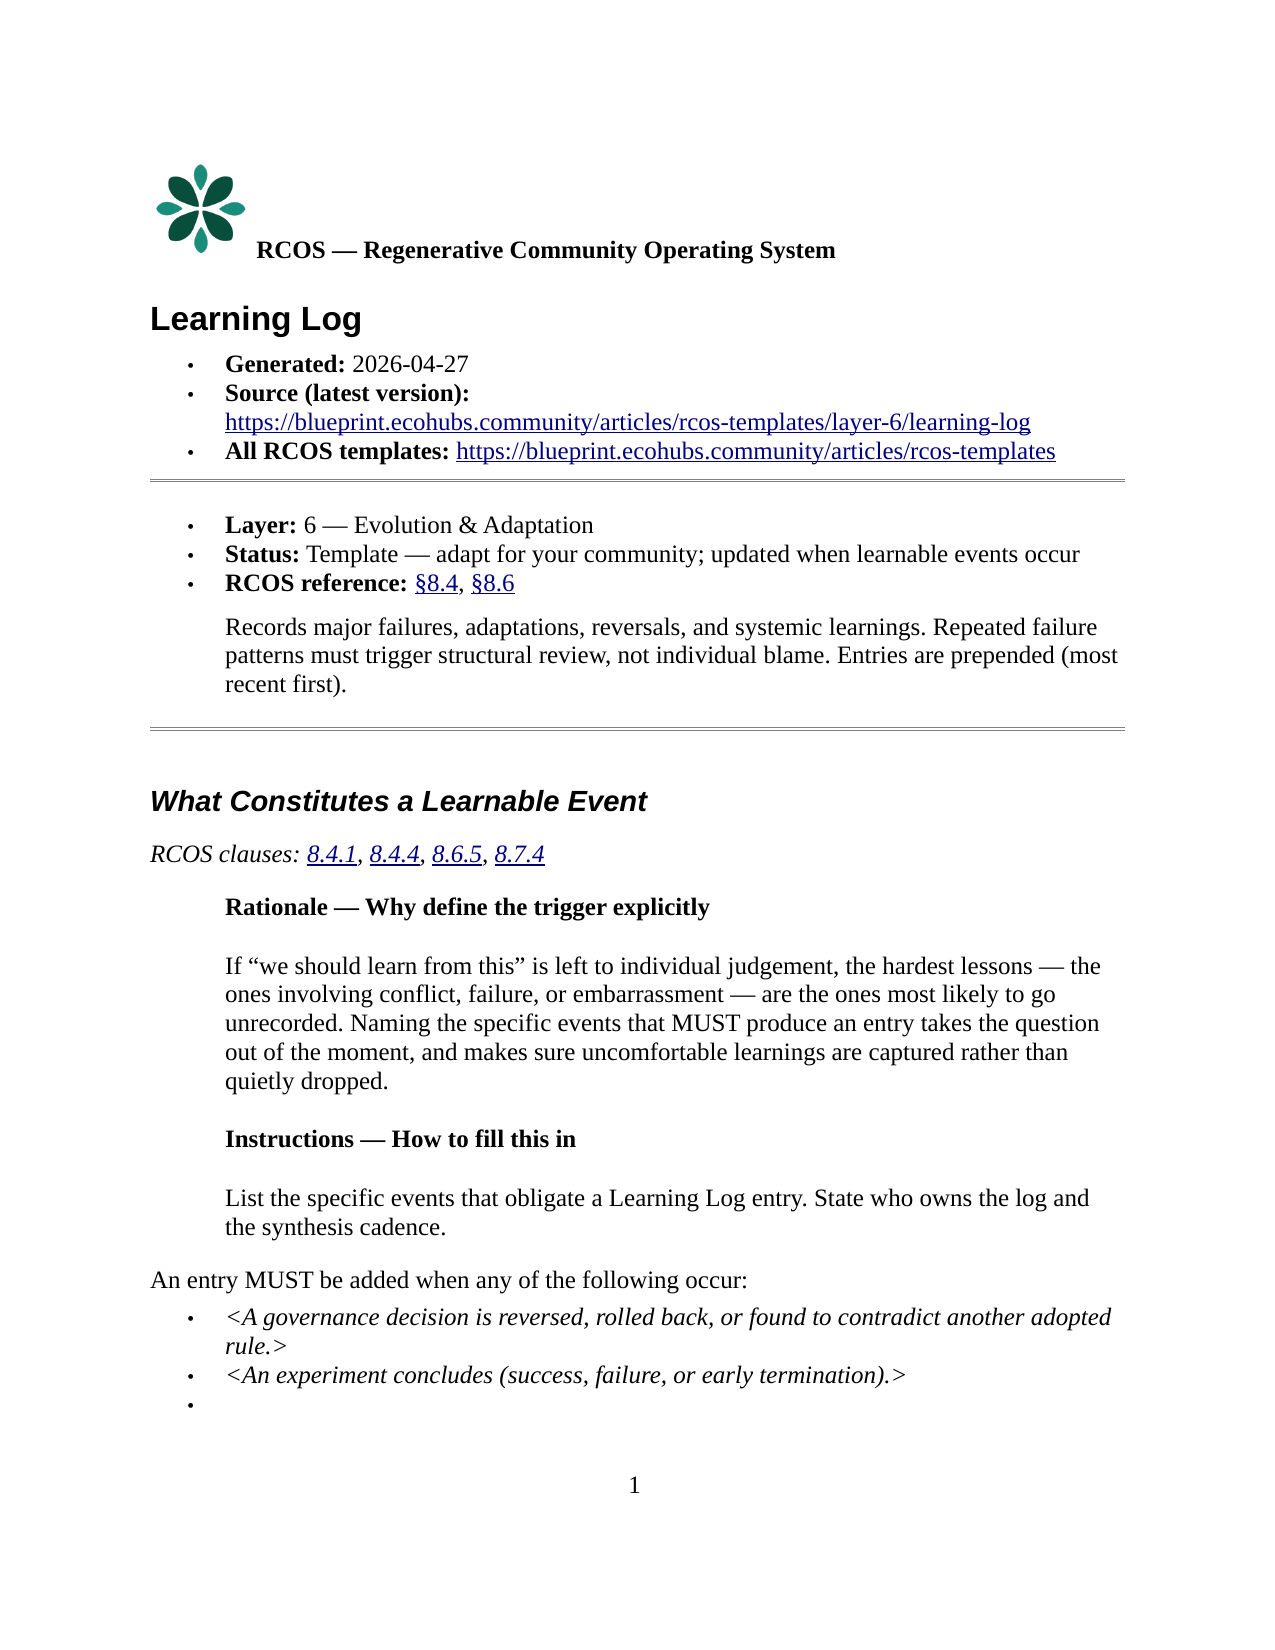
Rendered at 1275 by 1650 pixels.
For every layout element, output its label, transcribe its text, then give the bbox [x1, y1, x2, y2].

list Source (latest version): https://blueprint.ecohubs.community/articles/rcos-templates/layer-6/learning-log [187, 378, 1125, 436]
list <A governance decision is reversed, rolled back, or found to contradict another adopted rule.> [187, 1302, 1125, 1360]
text Rationale — Why define the trigger explicitly [225, 892, 1125, 921]
list Layer: 6 — Evolution & Adaptation [187, 511, 1125, 539]
text RCOS — Regenerative Community Operating System [150, 159, 1125, 264]
text Instructions — How to fill this in [225, 1124, 1125, 1153]
list <An experiment concludes (success, failure, or early termination).> [187, 1360, 1125, 1389]
list All RCOS templates: https://blueprint.ecohubs.community/articles/rcos-templates [187, 436, 1125, 464]
text Records major failures, adaptations, reversals, and systemic learnings. Repeated failure patterns must trigger structural review, not individual blame. Entries are prepended (most recent first). [225, 612, 1125, 698]
text RCOS clauses: 8.4.1, 8.4.4, 8.6.5, 8.7.4 [150, 839, 1125, 868]
subtitle What Constitutes a Learnable Event [150, 784, 1125, 818]
picture [150, 158, 251, 259]
list RCOS reference: §8.4, §8.6 [187, 568, 1125, 597]
text If “we should learn from this” is left to individual judgement, the hardest lessons — the ones involving conflict, failure, or embarrassment — are the ones most likely to go unrecorded. Naming the specific events that MUST produce an entry takes the question out of the moment, and makes sure uncomfortable learnings are captured rather than quietly dropped. [225, 951, 1125, 1094]
list Generated: 2026-04-27 [187, 349, 1125, 378]
text List the specific events that obligate a Learning Log entry. State who owns the log and the synthesis cadence. [225, 1183, 1125, 1241]
text An entry MUST be added when any of the following occur: [150, 1265, 1125, 1293]
list Status: Template — adapt for your community; updated when learnable events occur [187, 539, 1125, 568]
subtitle Learning Log [150, 298, 1125, 337]
